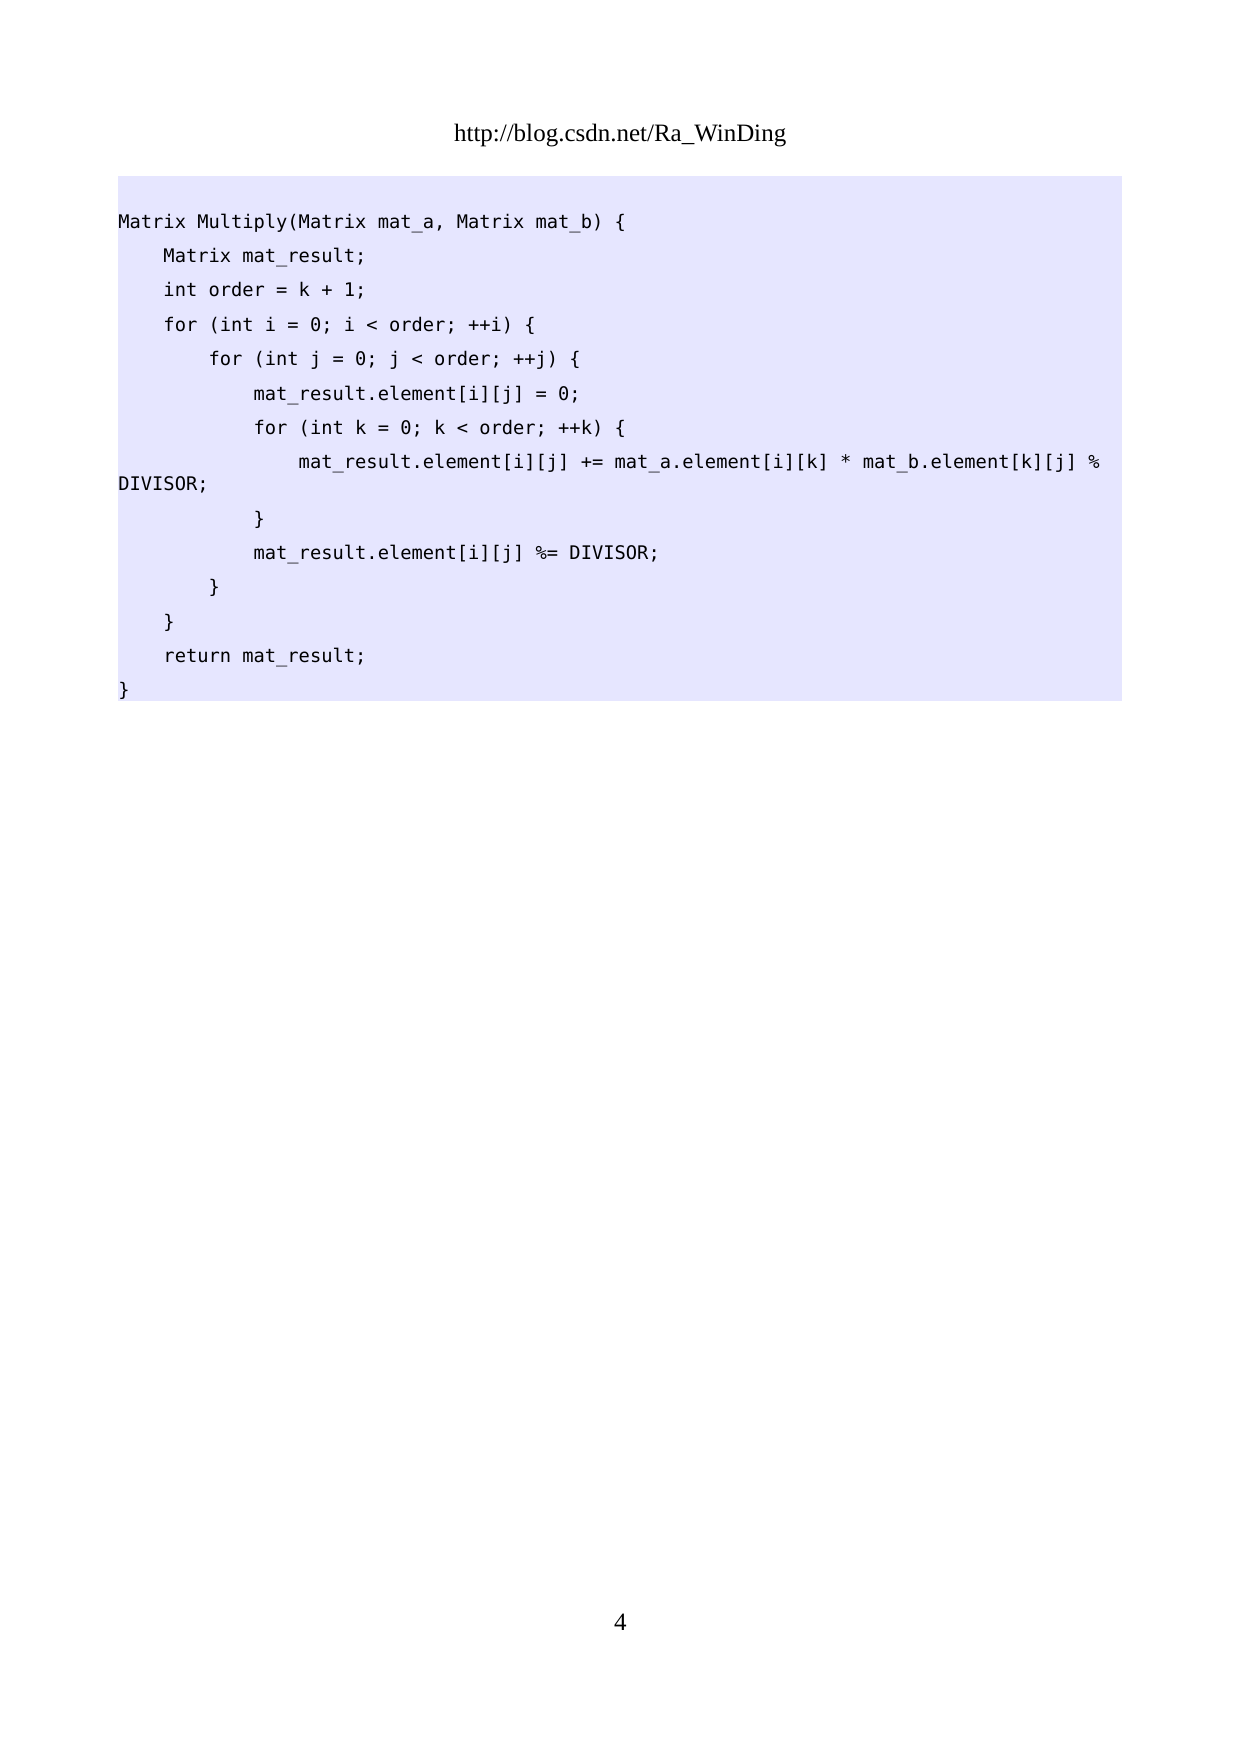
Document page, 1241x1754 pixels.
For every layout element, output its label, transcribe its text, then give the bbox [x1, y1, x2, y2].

text mat_result.element[i][j] = 0; [118, 383, 1122, 404]
text mat_result.element[i][j] += mat_a.element[i][k] * mat_b.element[k][j] % DIVISOR; [118, 451, 1122, 495]
text } [118, 611, 1122, 633]
text for (int i = 0; i < order; ++i) { [118, 314, 1122, 336]
text for (int j = 0; j < order; ++j) { [118, 348, 1122, 370]
text Matrix mat_result; [118, 245, 1122, 267]
text Matrix Multiply(Matrix mat_a, Matrix mat_b) { [118, 211, 1122, 233]
text mat_result.element[i][j] %= DIVISOR; [118, 542, 1122, 564]
text for (int k = 0; k < order; ++k) { [118, 417, 1122, 439]
text } [118, 508, 1122, 529]
text } [118, 679, 1122, 701]
text int order = k + 1; [118, 279, 1122, 301]
text } [118, 576, 1122, 598]
text return mat_result; [118, 645, 1122, 667]
